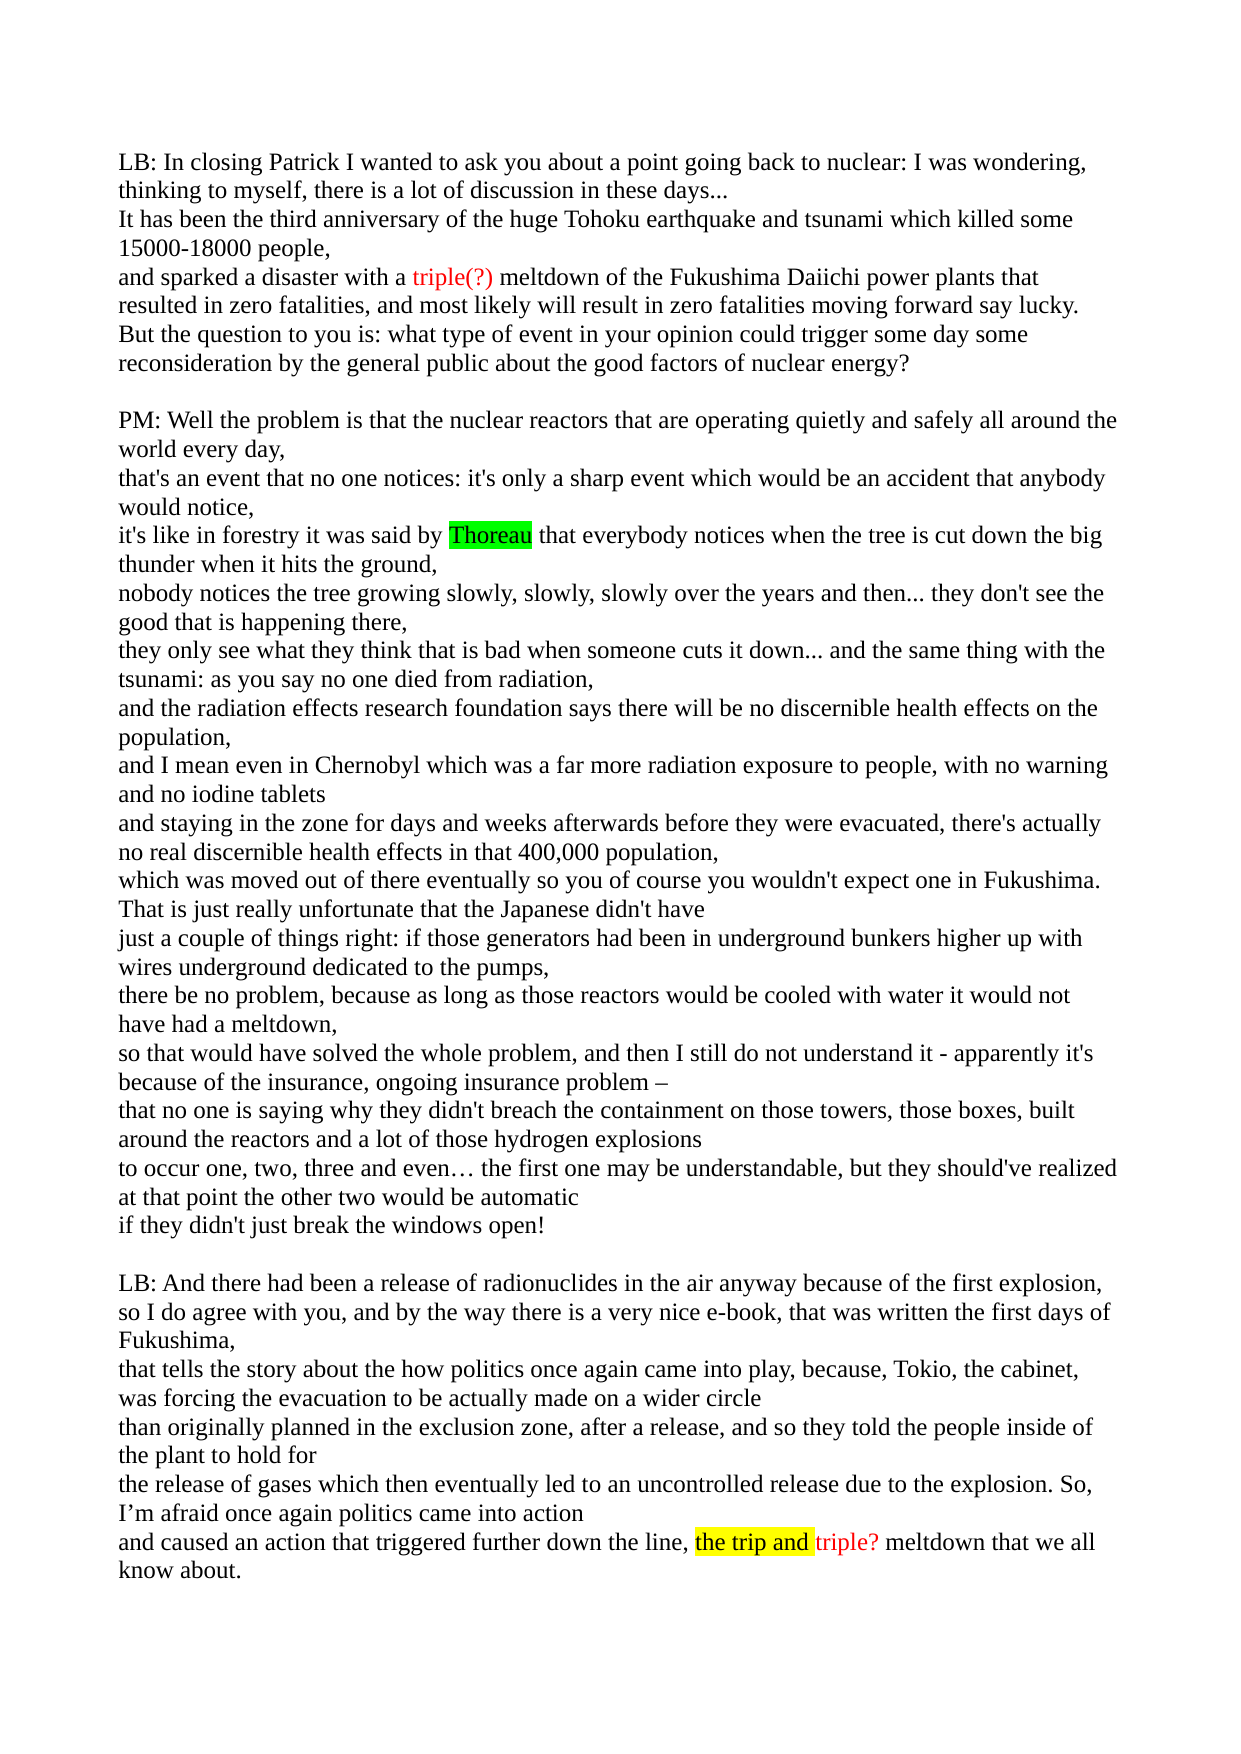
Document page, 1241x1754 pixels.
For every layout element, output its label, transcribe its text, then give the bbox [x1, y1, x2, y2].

text that no one is saying why they didn't breach the containment on those towers, those boxes, built around the reactors and a lot of those hydrogen explosions [118, 1096, 1122, 1153]
text there be no problem, because as long as those reactors would be cooled with water it would not have had a meltdown, [118, 981, 1122, 1038]
text and I mean even in Chernobyl which was a far more radiation exposure to people, with no warning and no iodine tablets [118, 751, 1122, 808]
text which was moved out of there eventually so you of course you wouldn't expect one in Fukushima. That is just really unfortunate that the Japanese didn't have [118, 866, 1122, 923]
text and caused an action that triggered further down the line, the trip and triple? meltdown that we all know about. [118, 1527, 1122, 1584]
text LB: In closing Patrick I wanted to ask you about a point going back to nuclear: I was wondering, thinking to myself, there is a lot of discussion in these days... [118, 147, 1122, 204]
text than originally planned in the exclusion zone, after a release, and so they told the people inside of the plant to hold for [118, 1412, 1122, 1469]
text LB: And there had been a release of radionuclides in the air anyway because of the first explosion, so I do agree with you, and by the way there is a very nice e-book, that was written the first days of Fukushima, [118, 1268, 1122, 1354]
text But the question to you is: what type of event in your opinion could trigger some day some reconsideration by the general public about the good factors of nuclear energy? [118, 319, 1122, 377]
text they only see what they think that is bad when someone cuts it down... and the same thing with the tsunami: as you say no one died from radiation, [118, 636, 1122, 693]
text just a couple of things right: if those generators had been in underground bunkers higher up with wires underground dedicated to the pumps, [118, 923, 1122, 981]
text to occur one, two, three and even… the first one may be understandable, but they should've realized at that point the other two would be automatic [118, 1153, 1122, 1211]
text nobody notices the tree growing slowly, slowly, slowly over the years and then... they don't see the good that is happening there, [118, 578, 1122, 636]
text if they didn't just break the windows open! [118, 1211, 1122, 1239]
text so that would have solved the whole problem, and then I still do not understand it - apparently it's because of the insurance, ongoing insurance problem – [118, 1038, 1122, 1096]
text and the radiation effects research foundation says there will be no discernible health effects on the population, [118, 693, 1122, 751]
text PM: Well the problem is that the nuclear reactors that are operating quietly and safely all around the world every day, [118, 406, 1122, 463]
text the release of gases which then eventually led to an uncontrolled release due to the explosion. So, I’m afraid once again politics came into action [118, 1469, 1122, 1527]
text and staying in the zone for days and weeks afterwards before they were evacuated, there's actually no real discernible health effects in that 400,000 population, [118, 808, 1122, 866]
text that tells the story about the how politics once again came into play, because, Tokio, the cabinet, was forcing the evacuation to be actually made on a wider circle [118, 1354, 1122, 1412]
text It has been the third anniversary of the huge Tohoku earthquake and tsunami which killed some 15000-18000 people, [118, 204, 1122, 262]
text it's like in forestry it was said by Thoreau that everybody notices when the tree is cut down the big thunder when it hits the ground, [118, 521, 1122, 578]
text and sparked a disaster with a triple(?) meltdown of the Fukushima Daiichi power plants that resulted in zero fatalities, and most likely will result in zero fatalities moving forward say lucky. [118, 262, 1122, 319]
text that's an event that no one notices: it's only a sharp event which would be an accident that anybody would notice, [118, 463, 1122, 521]
